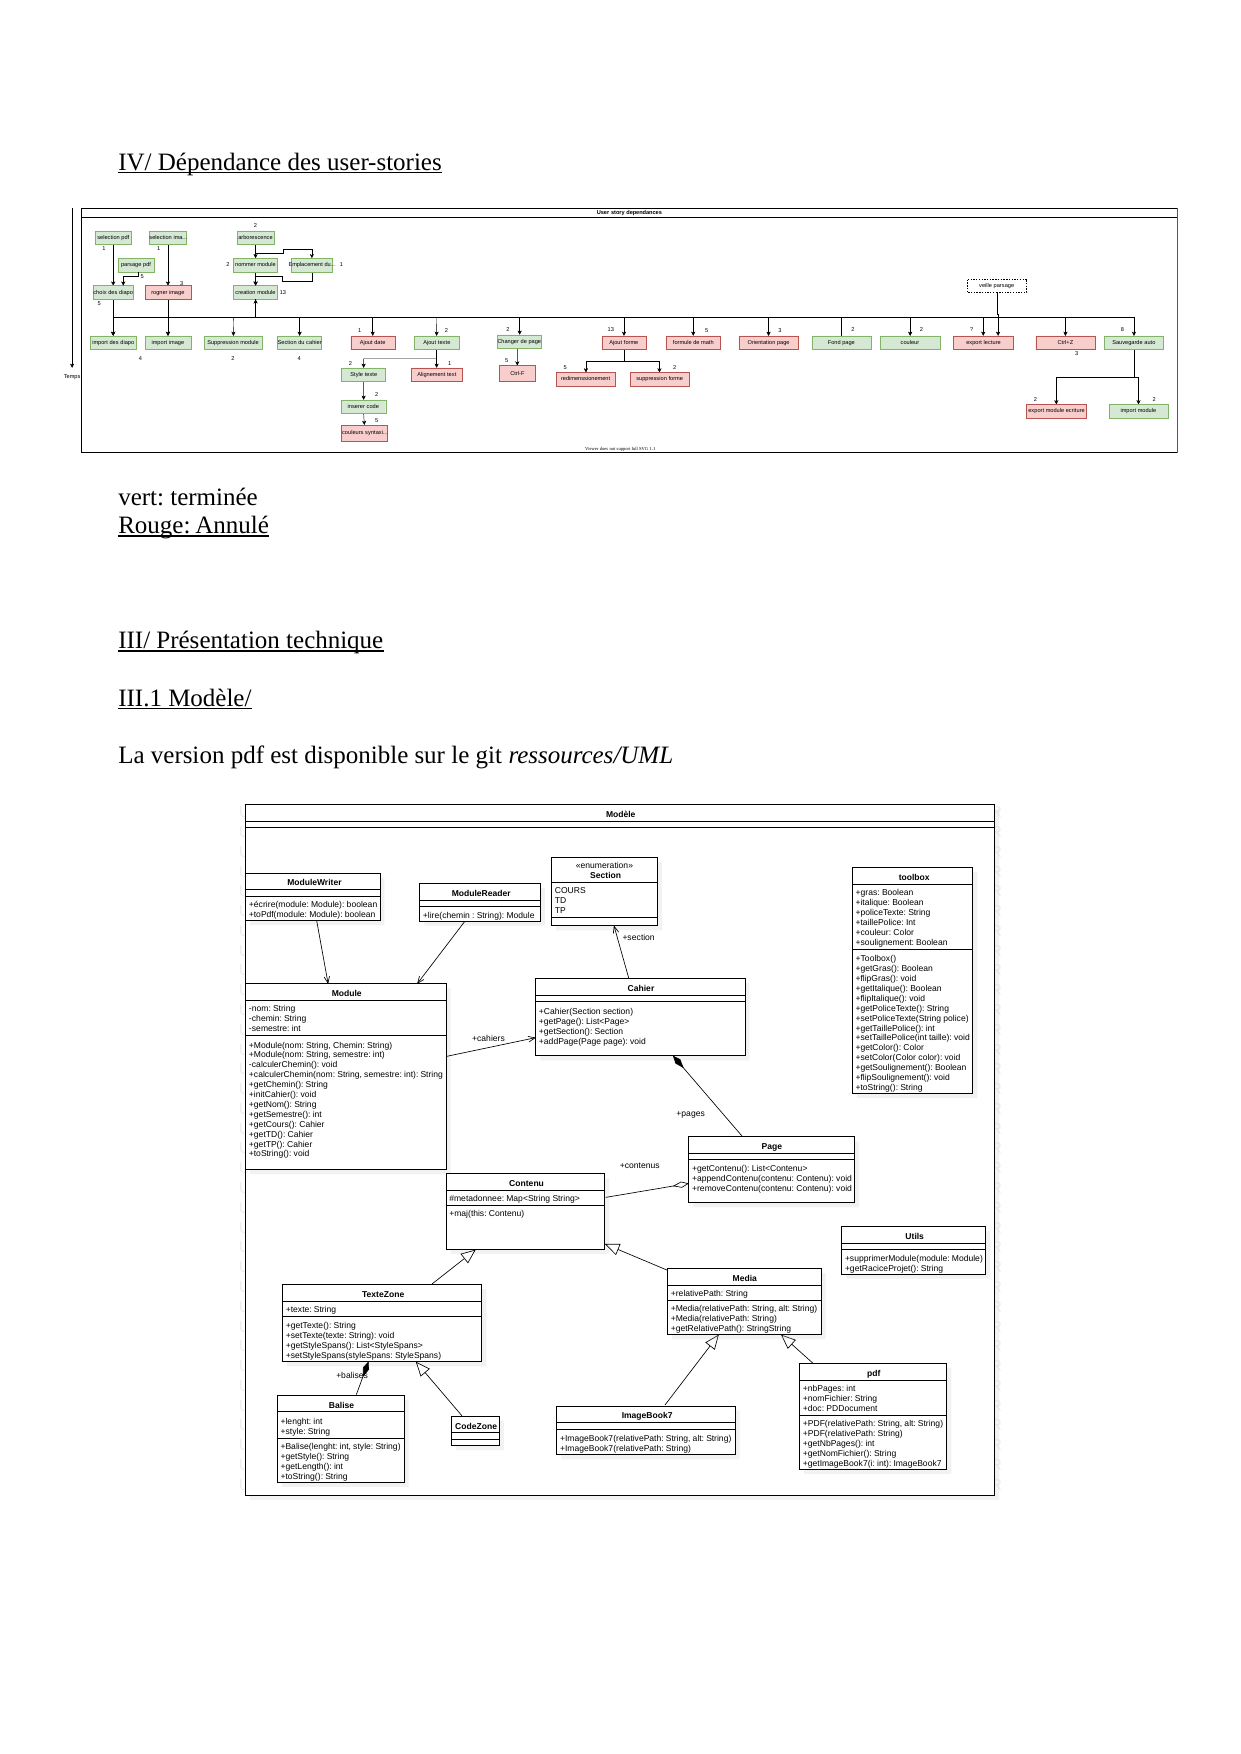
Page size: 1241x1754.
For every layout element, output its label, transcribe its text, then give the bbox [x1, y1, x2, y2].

text vert: terminée [118, 482, 1122, 510]
text III.1 Modèle/ [118, 683, 1122, 712]
text La version pdf est disponible sur le git ressources/UML [118, 740, 1122, 769]
text III/ Présentation technique [118, 625, 1122, 654]
text IV/ Dépendance des user-stories [118, 147, 1122, 176]
text Rouge: Annulé [118, 510, 1122, 539]
